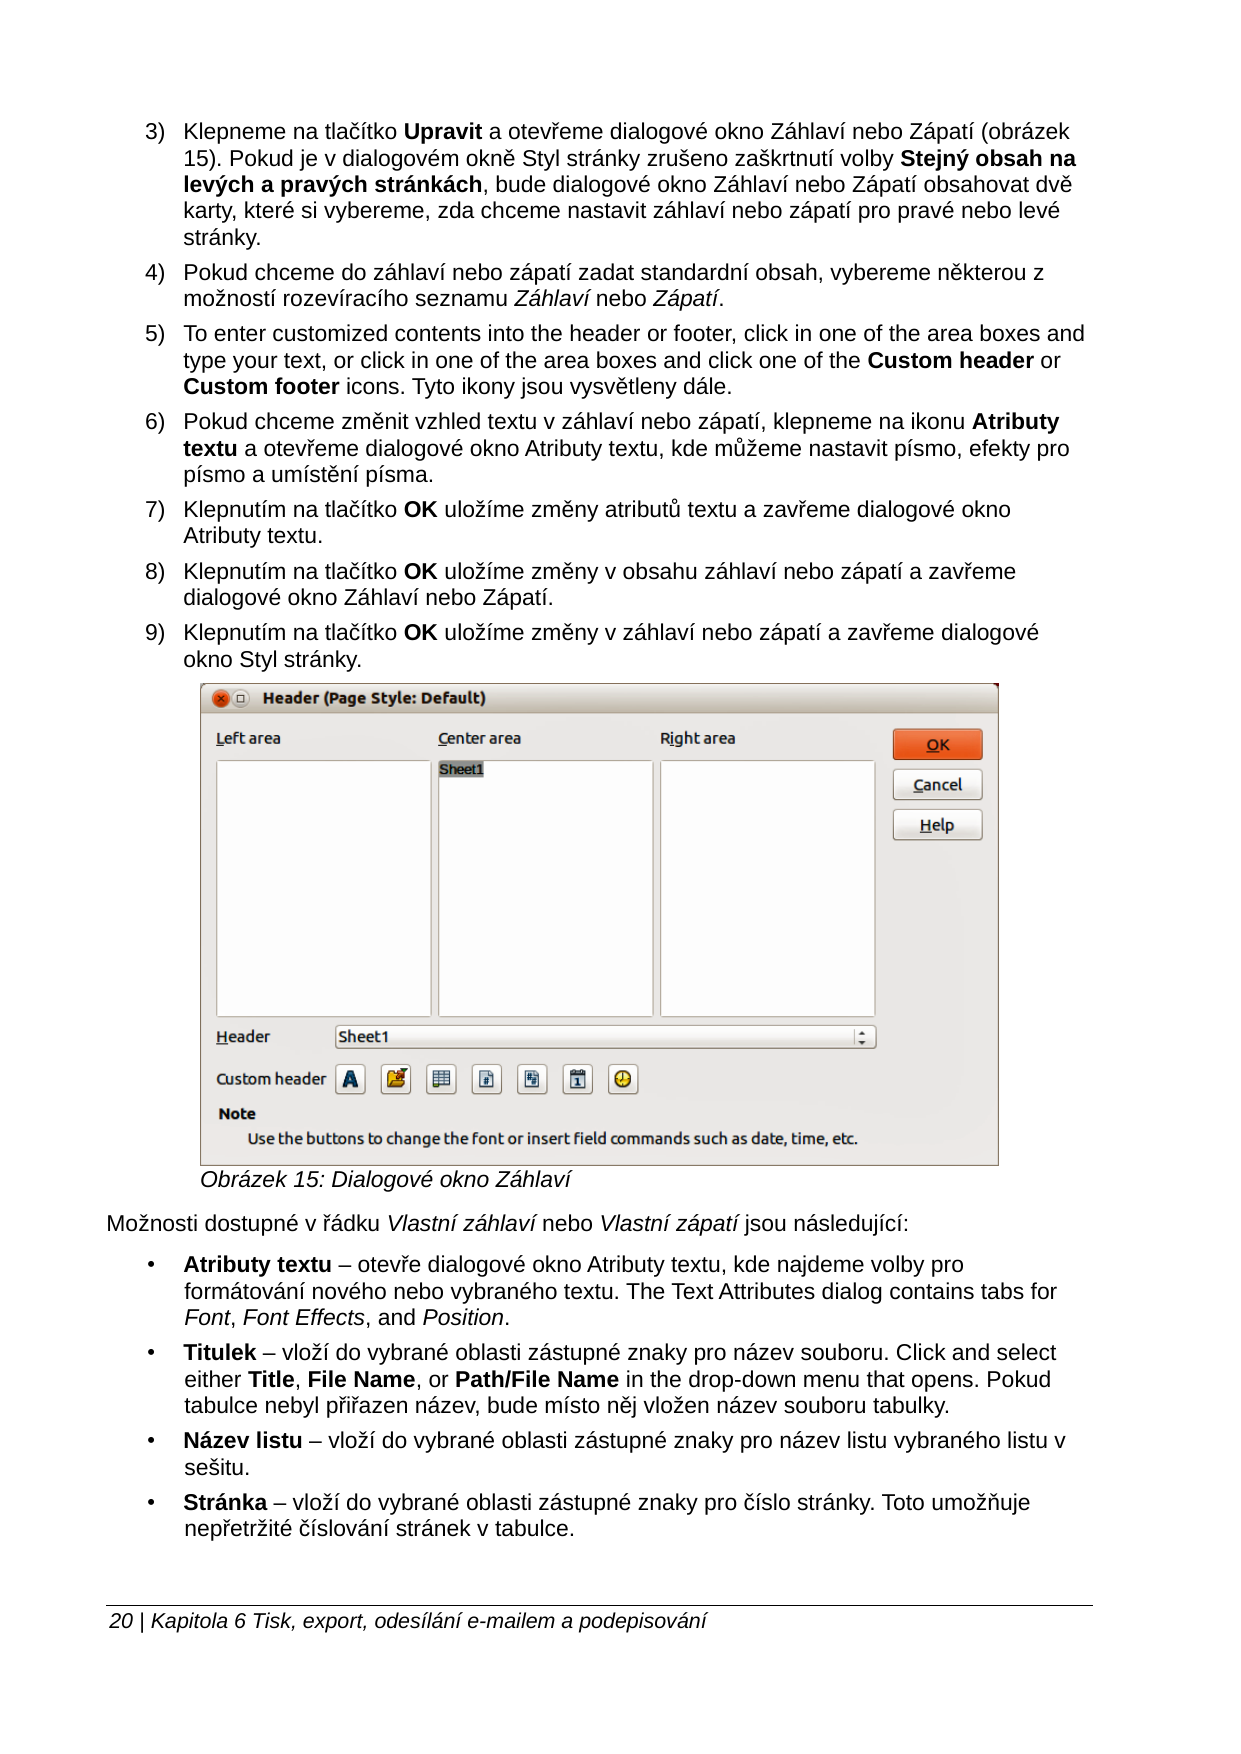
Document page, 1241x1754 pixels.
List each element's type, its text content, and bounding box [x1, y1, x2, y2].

text Obrázek 15: Dialogové okno Záhlaví [200, 1166, 999, 1192]
list Klepnutím na tlačítko OK uložíme změny v obsahu záhlaví nebo zápatí a zavřeme dialogové okno Záhlaví nebo Zápatí. [165, 558, 1093, 610]
picture [200, 683, 999, 1166]
list To enter customized contents into the header or footer, click in one of the area boxes and type your text, or click in one of the area boxes and click one of the Custom header or Custom footer icons. Tyto ikony jsou vysvětleny dále. [165, 320, 1093, 399]
list Klepnutím na tlačítko OK uložíme změny v záhlaví nebo zápatí a zavřeme dialogové okno Styl stránky. [165, 619, 1093, 672]
list Klepnutím na tlačítko OK uložíme změny atributů textu a zavřeme dialogové okno Atributy textu. [165, 496, 1093, 549]
list Atributy textu – otevře dialogové okno Atributy textu, kde najdeme volby pro formátování nového nebo vybraného textu. The Text Attributes dialog contains tabs for Font, Font Effects, and Position. [144, 1248, 1093, 1331]
list Název listu – vloží do vybrané oblasti zástupné znaky pro název listu vybraného listu v sešitu. [144, 1424, 1093, 1480]
list Pokud chceme změnit vzhled textu v záhlaví nebo zápatí, klepneme na ikonu Atributy textu a otevřeme dialogové okno Atributy textu, kde můžeme nastavit písmo, efekty pro písmo a umístění písma. [165, 408, 1093, 487]
list Pokud chceme do záhlaví nebo zápatí zadat standardní obsah, vybereme některou z možností rozevíracího seznamu Záhlaví nebo Zápatí. [165, 259, 1093, 311]
list Klepneme na tlačítko Upravit a otevřeme dialogové okno Záhlaví nebo Zápatí (obrázek 15). Pokud je v dialogovém okně Styl stránky zrušeno zaškrtnutí volby Stejný obsah na levých a pravých stránkách, bude dialogové okno Záhlaví nebo Zápatí obsahovat dvě karty, které si vybereme, zda chceme nastavit záhlaví nebo zápatí pro pravé nebo levé stránky. [165, 118, 1093, 250]
text Možnosti dostupné v řádku Vlastní záhlaví nebo Vlastní zápatí jsou následující: [106, 1210, 1093, 1236]
list Titulek – vloží do vybrané oblasti zástupné znaky pro název souboru. Click and select either Title, File Name, or Path/File Name in the drop-down menu that opens. Pokud tabulce nebyl přiřazen název, bude místo něj vložen název souboru tabulky. [144, 1336, 1093, 1418]
list Stránka – vloží do vybrané oblasti zástupné znaky pro číslo stránky. Toto umožňuje nepřetržité číslování stránek v tabulce. [144, 1486, 1093, 1544]
